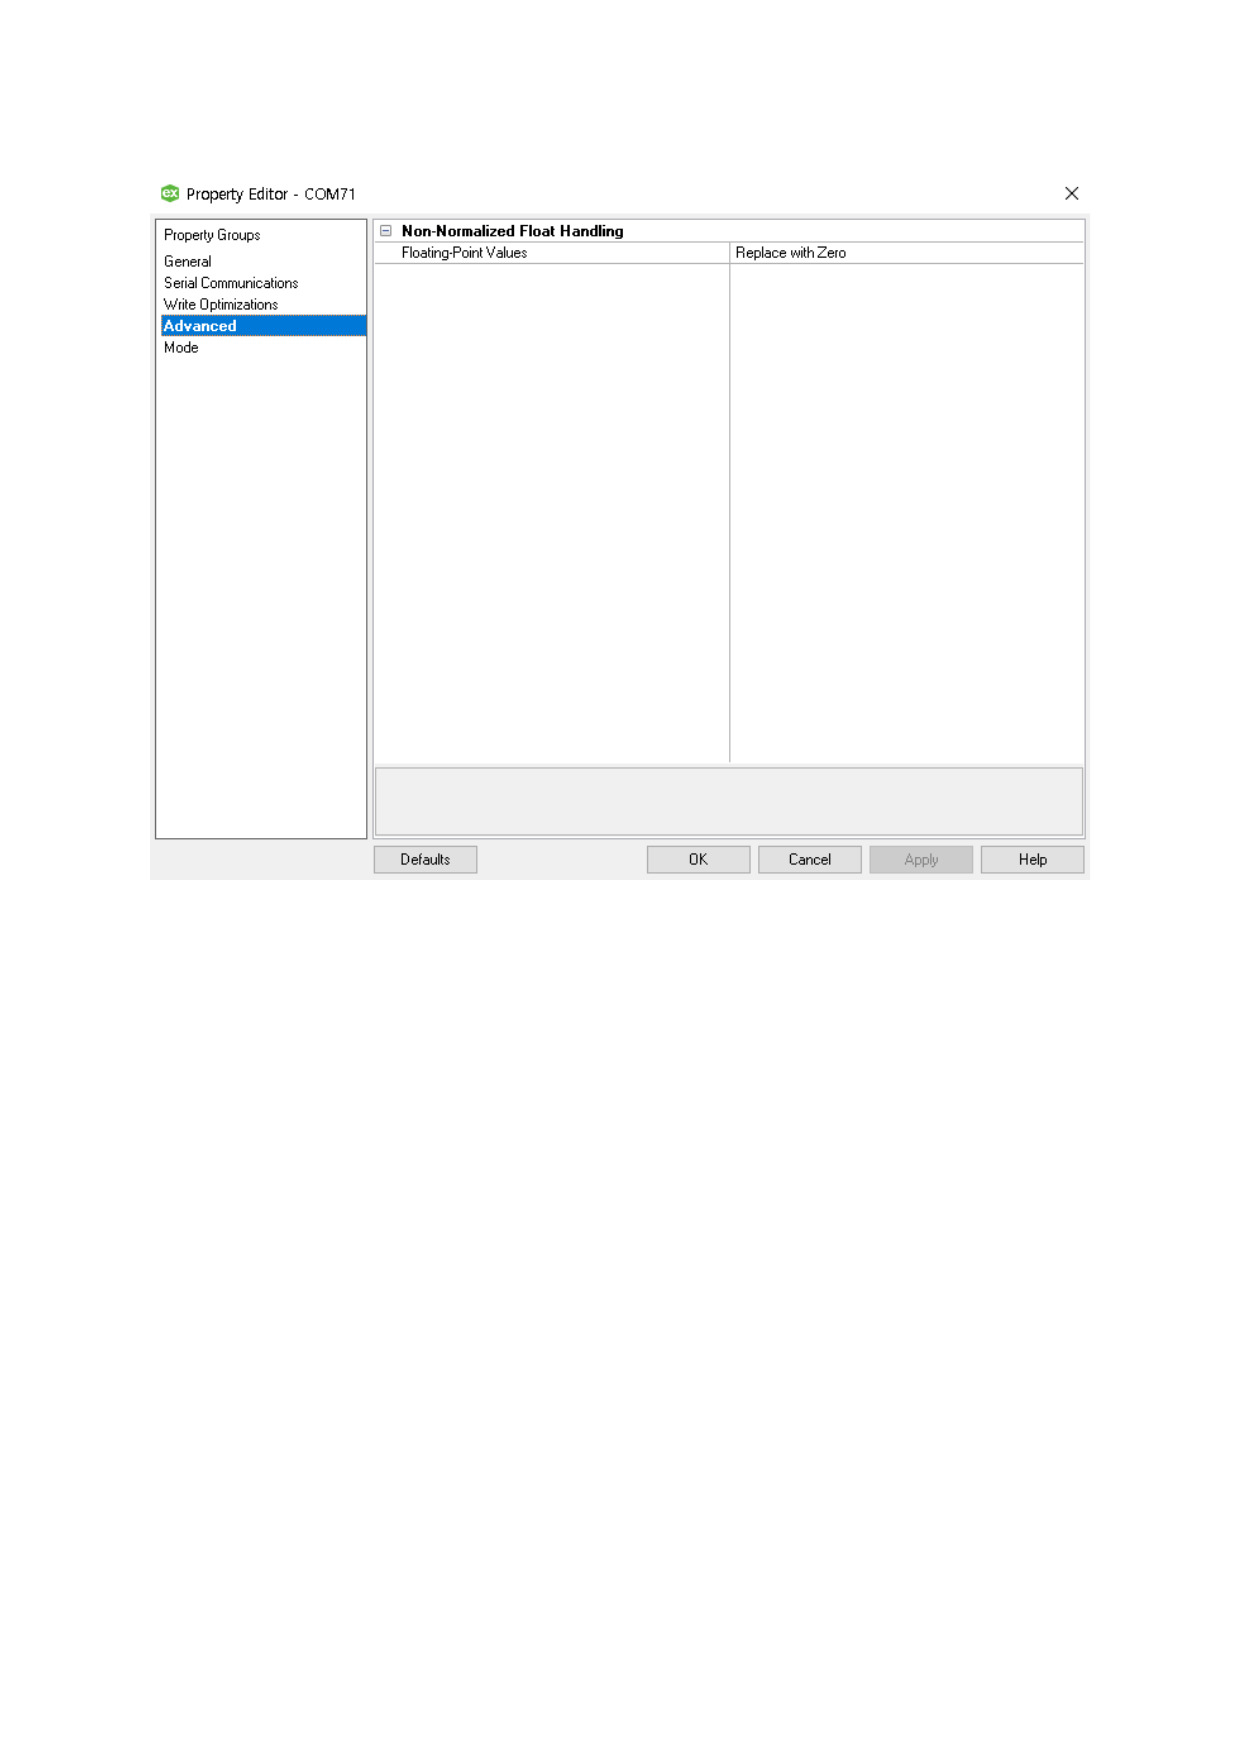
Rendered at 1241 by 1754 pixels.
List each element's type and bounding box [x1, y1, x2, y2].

picture [150, 177, 1091, 880]
